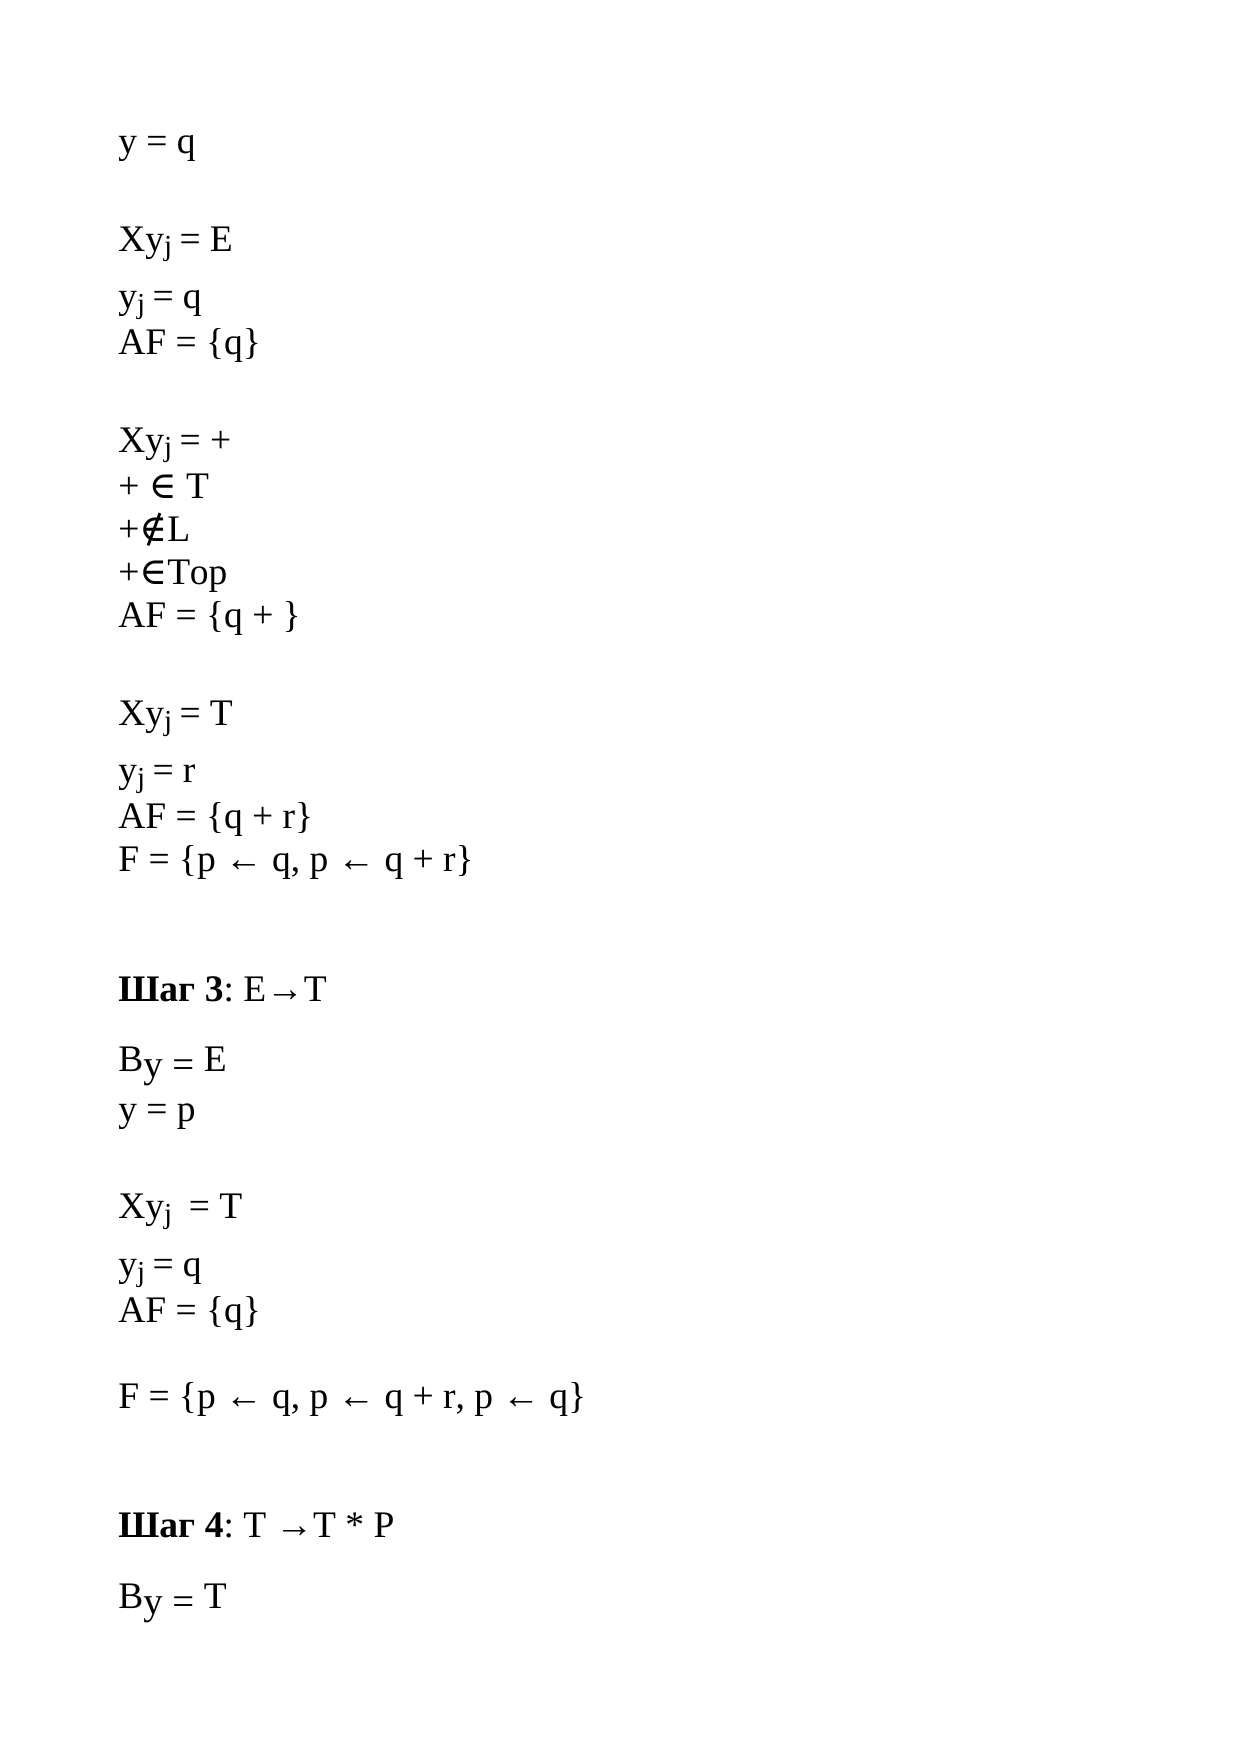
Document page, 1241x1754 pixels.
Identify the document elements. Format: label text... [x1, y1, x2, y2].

text By = E [118, 1009, 1122, 1086]
text yj = r [118, 736, 1122, 794]
text АF = {q} [118, 1287, 1122, 1330]
text y = p [118, 1086, 1122, 1129]
text F = {p ← q, p ← q + r} [118, 837, 1122, 880]
text +∉L [118, 506, 1122, 549]
text Шаг 3: E→Т [118, 966, 1122, 1009]
text Шаг 4: Т →Т * Р [118, 1503, 1122, 1546]
text Xyj = E [118, 204, 1122, 262]
text yj = q [118, 262, 1122, 319]
text Xyj = T [118, 679, 1122, 736]
text yj = q [118, 1230, 1122, 1287]
text Xyj = + [118, 406, 1122, 463]
text +∈Top [118, 549, 1122, 592]
text Xyj = T [118, 1172, 1122, 1230]
text АF = {q + } [118, 592, 1122, 636]
text F = {p ← q, p ← q + r, p ← q} [118, 1373, 1122, 1417]
text АF = {q + r} [118, 794, 1122, 837]
text y = q [118, 118, 1122, 161]
text АF = {q} [118, 319, 1122, 362]
text By = T [118, 1546, 1122, 1623]
text + ∈ T [118, 463, 1122, 506]
